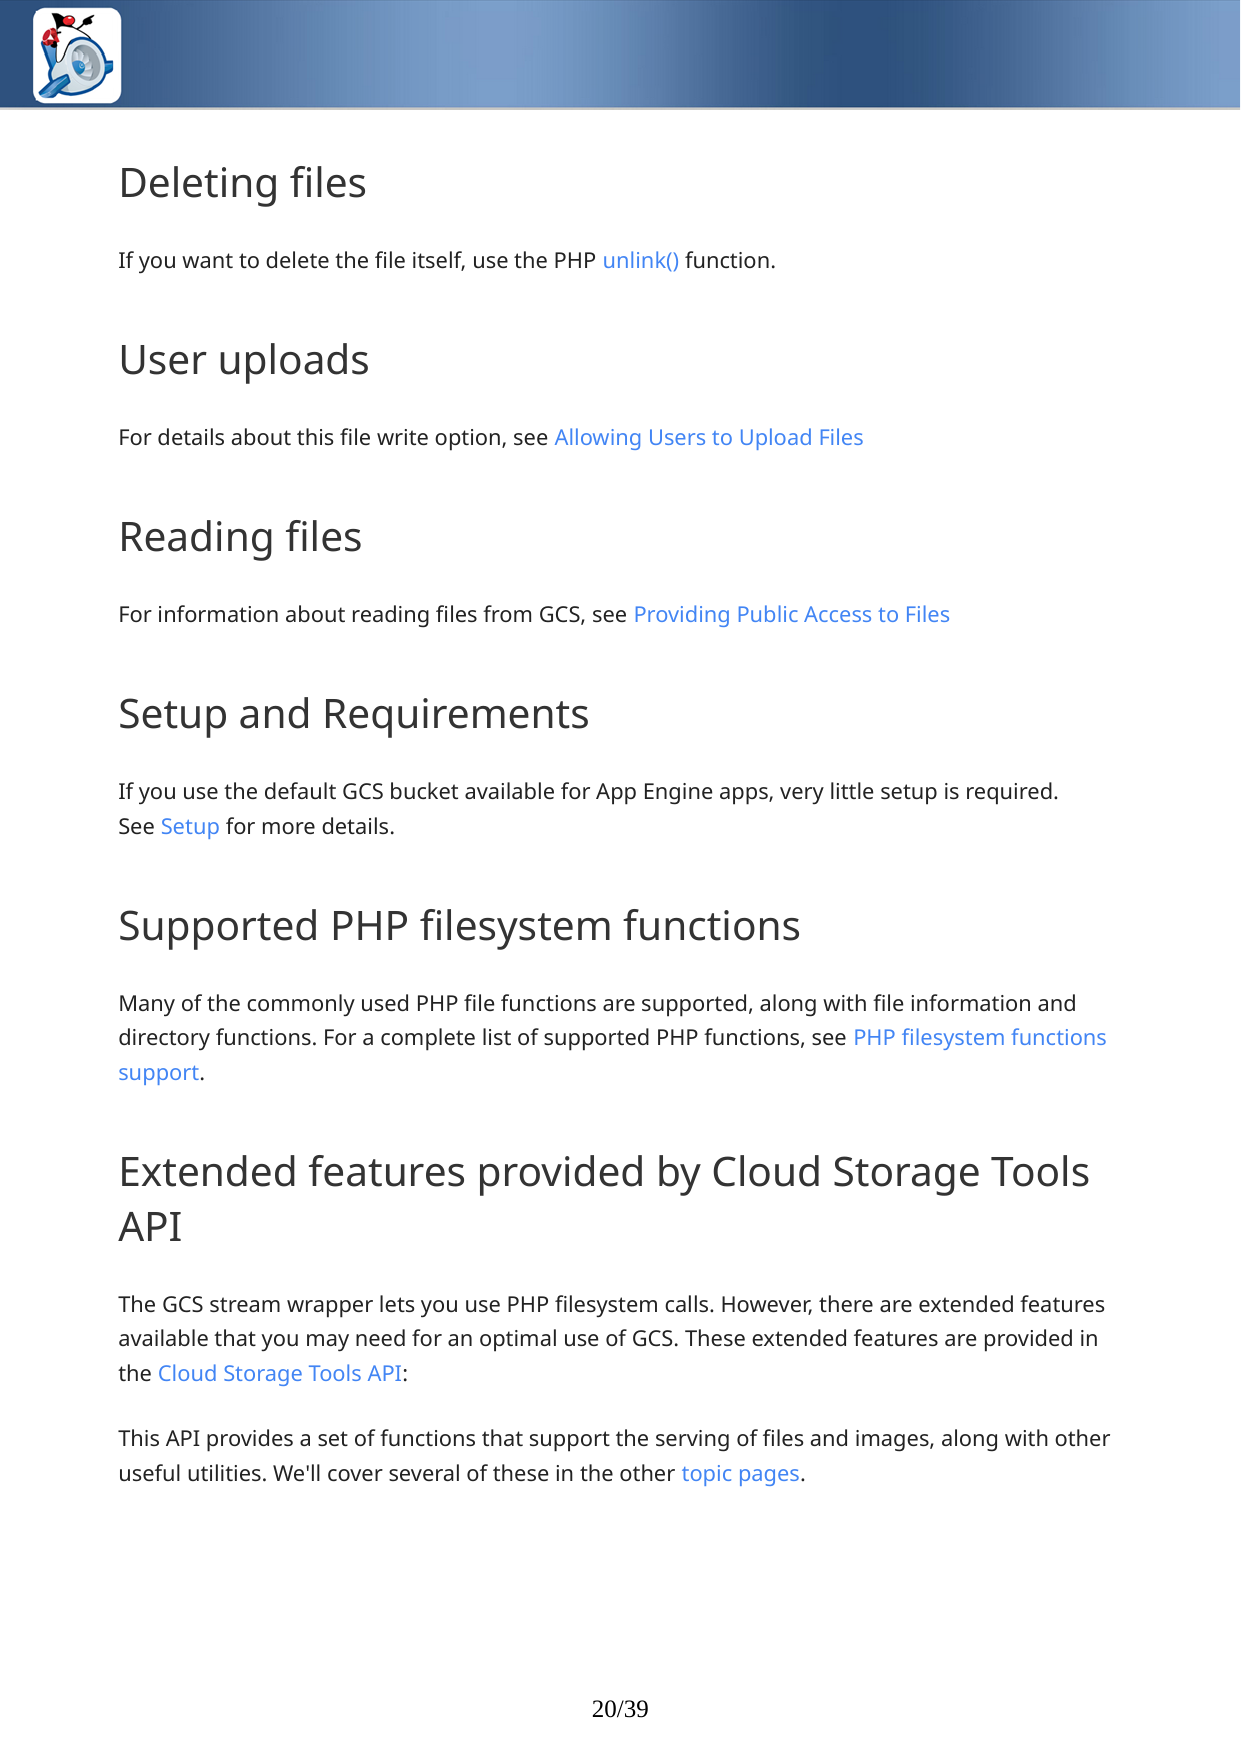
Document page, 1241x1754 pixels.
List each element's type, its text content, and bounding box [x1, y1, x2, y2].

text If you use the default GCS bucket available for App Engine apps, very little setup is required. See Setup for more details. [118, 772, 1122, 840]
text This API provides a set of functions that support the serving of files and images, along with other useful utilities. We'll cover several of these in the other topic pages. [118, 1419, 1122, 1488]
subtitle Setup and Requirements [118, 685, 1122, 740]
subtitle Deleting files [118, 153, 1122, 209]
text If you want to delete the file itself, use the PHP unlink() function. [118, 240, 1122, 274]
text For details about this file write option, see Allowing Users to Upload Files [118, 417, 1122, 452]
text The GCS stream wrapper lets you use PHP filesystem calls. However, there are extended features available that you may need for an optimal use of GCS. These extended features are provided in the Cloud Storage Tools API: [118, 1284, 1122, 1388]
subtitle Supported PHP filesystem functions [118, 897, 1122, 952]
text For information about reading files from GCS, see Providing Public Access to Files [118, 594, 1122, 629]
picture [0, 0, 1241, 110]
subtitle Extended features provided by Cloud Storage Tools API [118, 1143, 1122, 1253]
subtitle User uploads [118, 331, 1122, 386]
subtitle Reading files [118, 508, 1122, 563]
text Many of the commonly used PHP file functions are supported, along with file information and directory functions. For a complete list of supported PHP functions, see PHP filesystem functions support. [118, 983, 1122, 1086]
